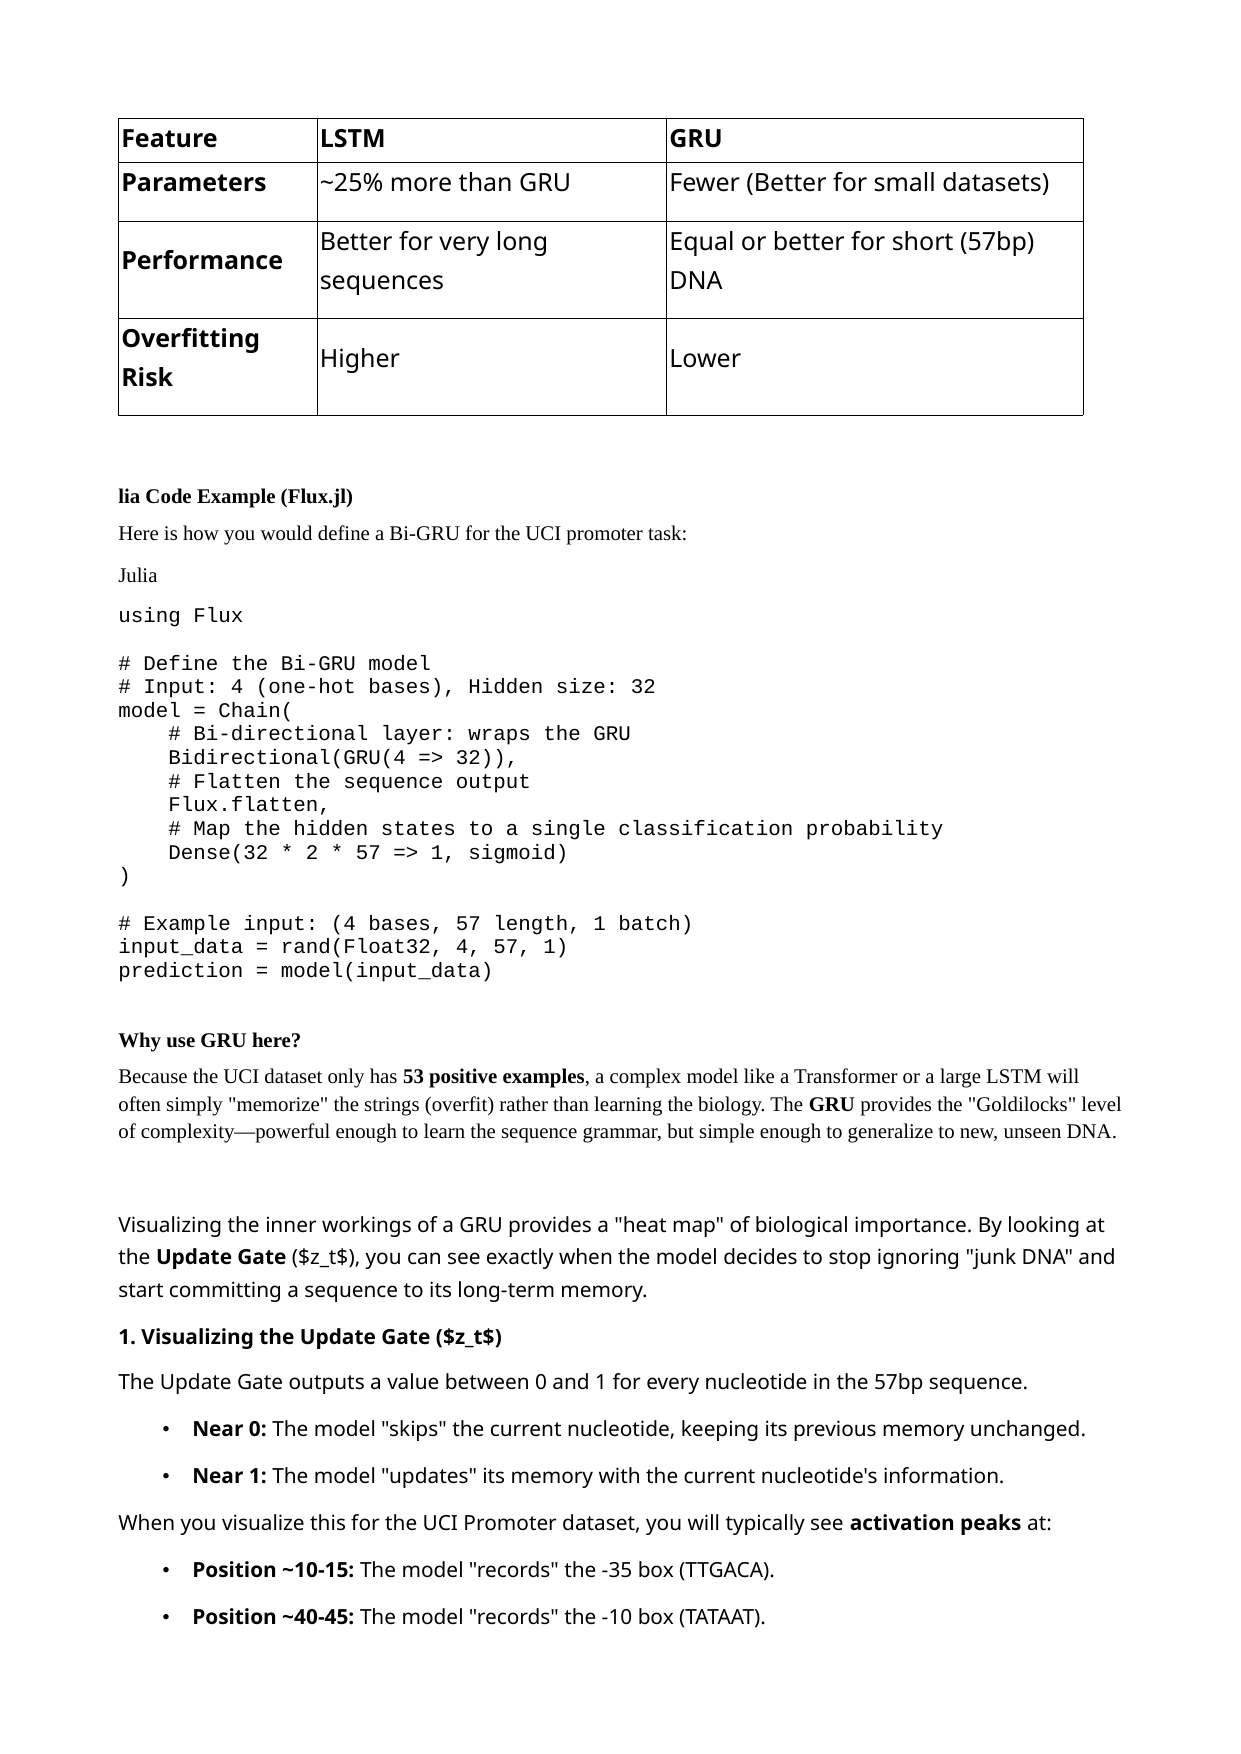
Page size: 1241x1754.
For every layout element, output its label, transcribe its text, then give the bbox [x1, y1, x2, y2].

table_cell Performance [119, 222, 317, 318]
text # Bi-directional layer: wraps the GRU [118, 723, 1122, 747]
table_cell Lower [667, 319, 1083, 415]
text Bidirectional(GRU(4 => 32)), [118, 747, 1122, 771]
text using Flux [118, 605, 1122, 629]
text # Define the Bi-GRU model [118, 652, 1122, 676]
table_cell Equal or better for short (57bp) DNA [667, 222, 1083, 318]
table_header GRU [667, 119, 1083, 162]
text input_data = rand(Float32, 4, 57, 1) [118, 936, 1122, 960]
text prediction = model(input_data) [118, 960, 1122, 983]
list Near 0: The model "skips" the current nucleotide, keeping its previous memory unchanged. [162, 1414, 1122, 1442]
list Position ~10-15: The model "records" the -35 box (TTGACA). [162, 1555, 1122, 1583]
table_cell Better for very long sequences [318, 222, 666, 318]
table_cell Parameters [119, 163, 317, 221]
text Julia [118, 563, 1122, 587]
text Here is how you would define a Bi-GRU for the UCI promoter task: [118, 521, 1122, 545]
text ) [118, 865, 1122, 889]
text model = Chain( [118, 700, 1122, 723]
text Because the UCI dataset only has 53 positive examples, a complex model like a Transformer or a large LSTM will often simply "memorize" the strings (overfit) rather than learning the biology. The GRU provides the "Goldilocks" level of complexity—powerful enough to learn the sequence grammar, but simple enough to generalize to new, unseen DNA. [118, 1064, 1122, 1143]
list Position ~40-45: The model "records" the -10 box (TATAAT). [162, 1602, 1122, 1630]
table_header Feature [119, 119, 317, 162]
table_header LSTM [318, 119, 666, 162]
text # Map the hidden states to a single classification probability [118, 818, 1122, 842]
text The Update Gate outputs a value between 0 and 1 for every nucleotide in the 57bp sequence. [118, 1367, 1122, 1395]
text # Input: 4 (one-hot bases), Hidden size: 32 [118, 676, 1122, 700]
subtitle Why use GRU here? [118, 1028, 1122, 1052]
text # Example input: (4 bases, 57 length, 1 batch) [118, 913, 1122, 936]
table_cell ~25% more than GRU [318, 163, 666, 221]
text Dense(32 * 2 * 57 => 1, sigmoid) [118, 842, 1122, 865]
table_cell Fewer (Better for small datasets) [667, 163, 1083, 221]
text Flux.flatten, [118, 794, 1122, 818]
subtitle lia Code Example (Flux.jl) [118, 484, 1122, 508]
text # Flatten the sequence output [118, 771, 1122, 794]
table_cell Higher [318, 319, 666, 415]
text Visualizing the inner workings of a GRU provides a "heat map" of biological importance. By looking at the Update Gate ($z_t$), you can see exactly when the model decides to stop ignoring "junk DNA" and start committing a sequence to its long-term memory. [118, 1210, 1122, 1303]
text When you visualize this for the UCI Promoter dataset, you will typically see activation peaks at: [118, 1508, 1122, 1536]
table_cell Overfitting Risk [119, 319, 317, 415]
list Near 1: The model "updates" its memory with the current nucleotide's information. [162, 1461, 1122, 1489]
subtitle 1. Visualizing the Update Gate ($z_t$) [118, 1322, 1122, 1351]
